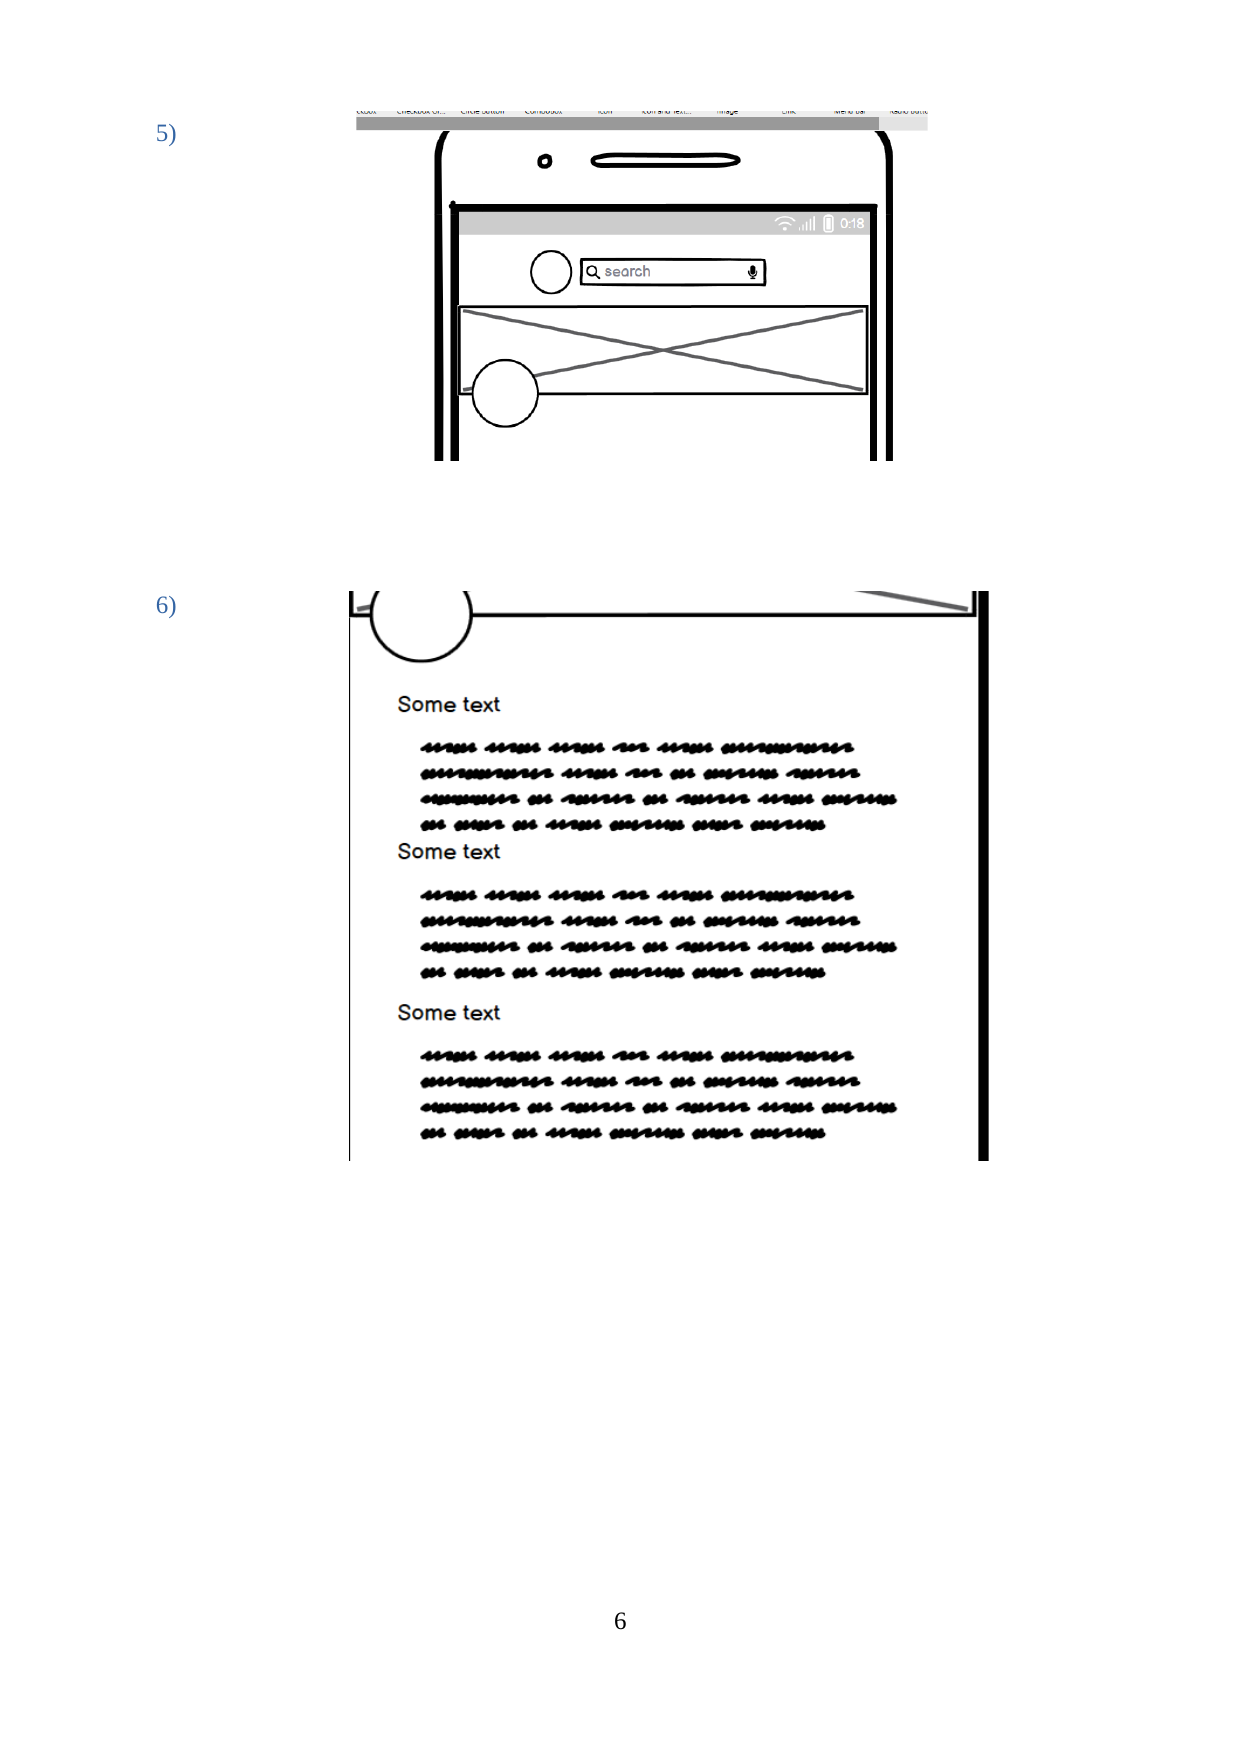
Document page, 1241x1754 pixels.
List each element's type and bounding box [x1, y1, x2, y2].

picture [384, 130, 930, 463]
picture [349, 591, 989, 1161]
